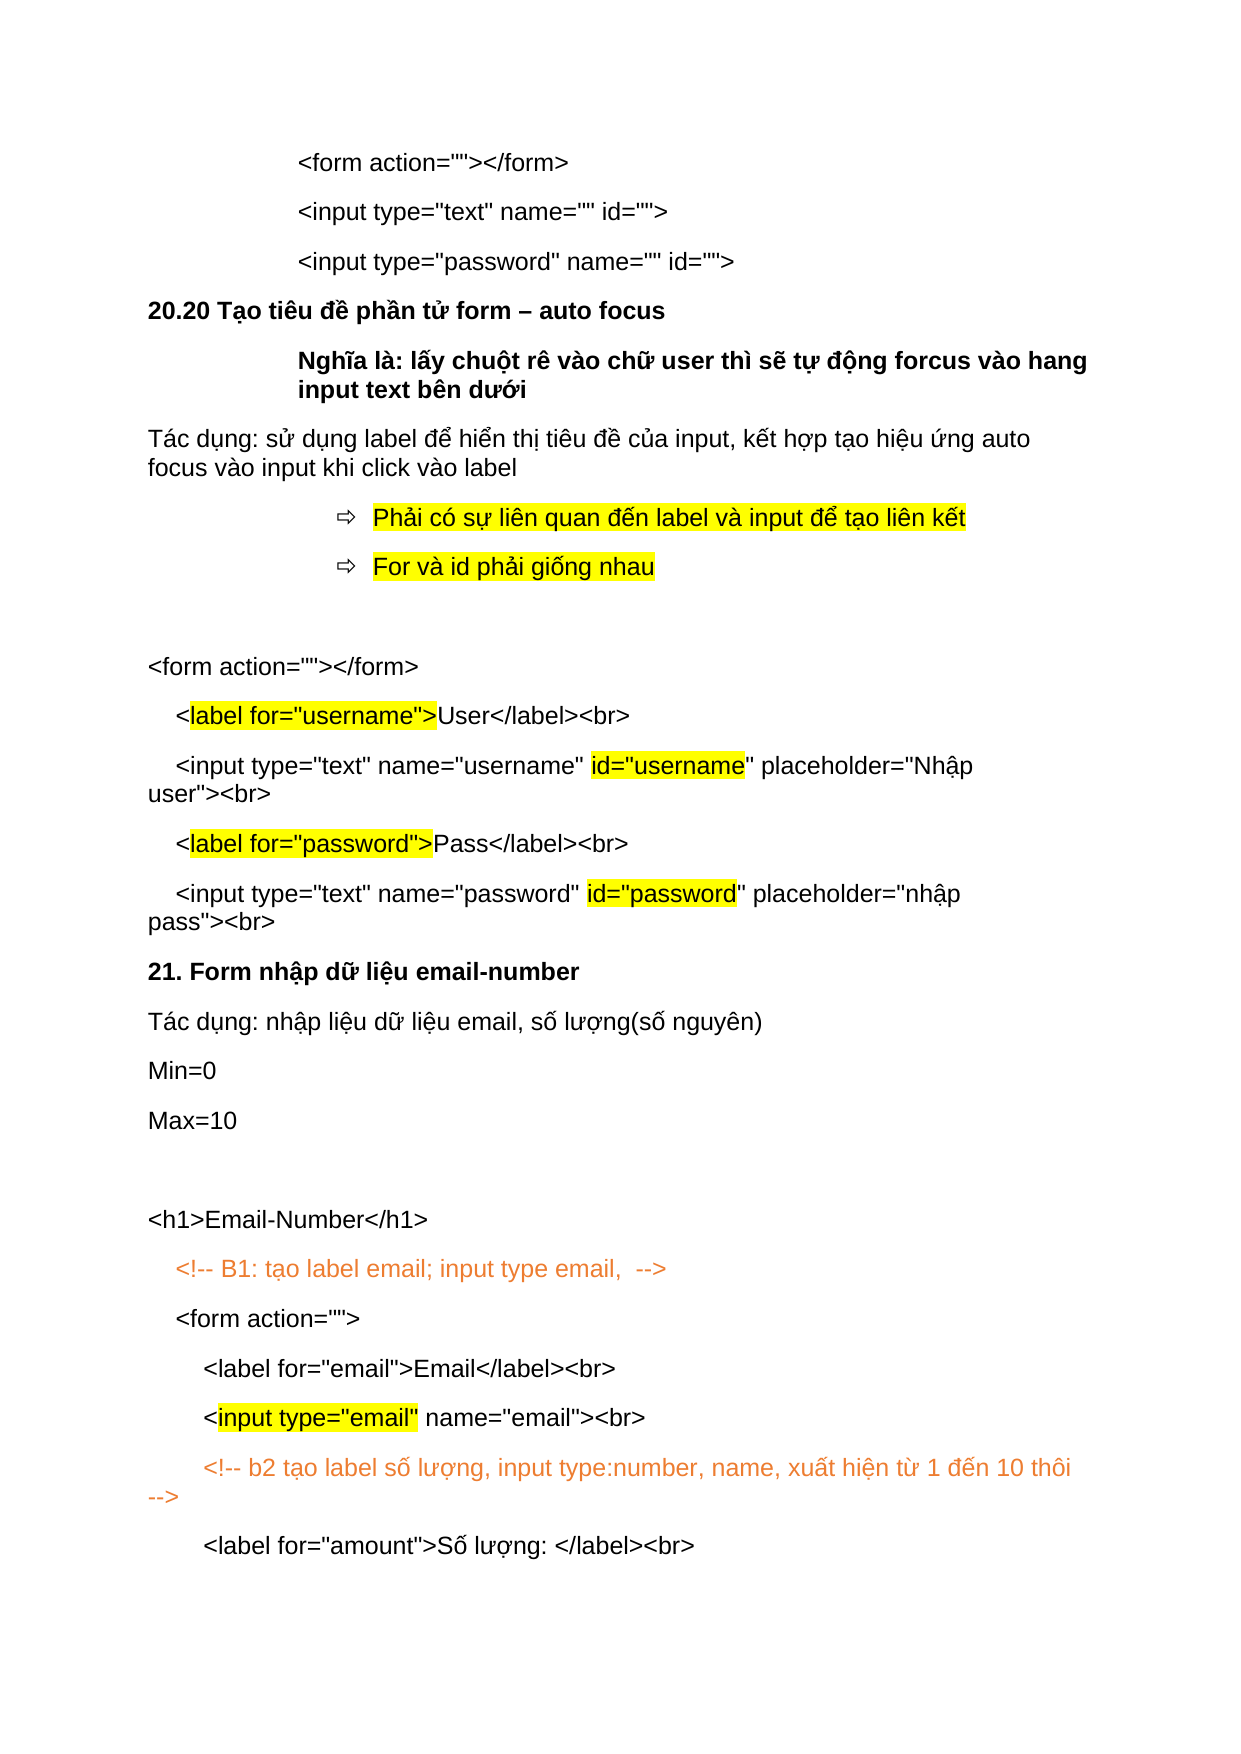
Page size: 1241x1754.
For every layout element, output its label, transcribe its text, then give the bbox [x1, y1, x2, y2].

list <input type="text" name="" id=""> [298, 197, 1093, 226]
list Nghĩa là: lấy chuột rê vào chữ user thì sẽ tự động forcus vào hang input text bên dưới [298, 346, 1093, 403]
list <input type="password" name="" id=""> [298, 247, 1093, 276]
list 21. Form nhập dữ liệu email-number [148, 957, 1093, 986]
list <input type="email" name="email"><br> [148, 1403, 1093, 1432]
list <!-- b2 tạo label số lượng, input type:number, name, xuất hiện từ 1 đến 10 thôi --> [148, 1453, 1093, 1510]
list Tác dụng: sử dụng label để hiển thị tiêu đề của input, kết hợp tạo hiệu ứng auto focus vào input khi click vào label [148, 424, 1093, 482]
list Min=0 [148, 1056, 1093, 1085]
list <label for="email">Email</label><br> [148, 1354, 1093, 1382]
list <form action=""></form> [298, 148, 1093, 176]
text <label for="password">Pass</label><br> [148, 829, 1093, 858]
text <input type="text" name="password" id="password" placeholder="nhập pass"><br> [148, 879, 1093, 936]
list <!-- B1: tạo label email; input type email, --> [148, 1254, 1093, 1283]
list <h1>Email-Number</h1> [148, 1205, 1093, 1234]
list For và id phải giống nhau [335, 552, 1093, 581]
text <form action=""></form> [148, 652, 1093, 680]
list <label for="amount">Số lượng: </label><br> [148, 1531, 1093, 1560]
text 20.20 Tạo tiêu đề phần tử form – auto focus [148, 296, 1093, 325]
list Phải có sự liên quan đến label và input để tạo liên kết [335, 503, 1093, 531]
list Max=10 [148, 1106, 1093, 1134]
list <form action=""> [148, 1304, 1093, 1333]
text <input type="text" name="username" id="username" placeholder="Nhập user"><br> [148, 751, 1093, 808]
list Tác dụng: nhập liệu dữ liệu email, số lượng(số nguyên) [148, 1007, 1093, 1035]
text <label for="username">User</label><br> [148, 701, 1093, 730]
